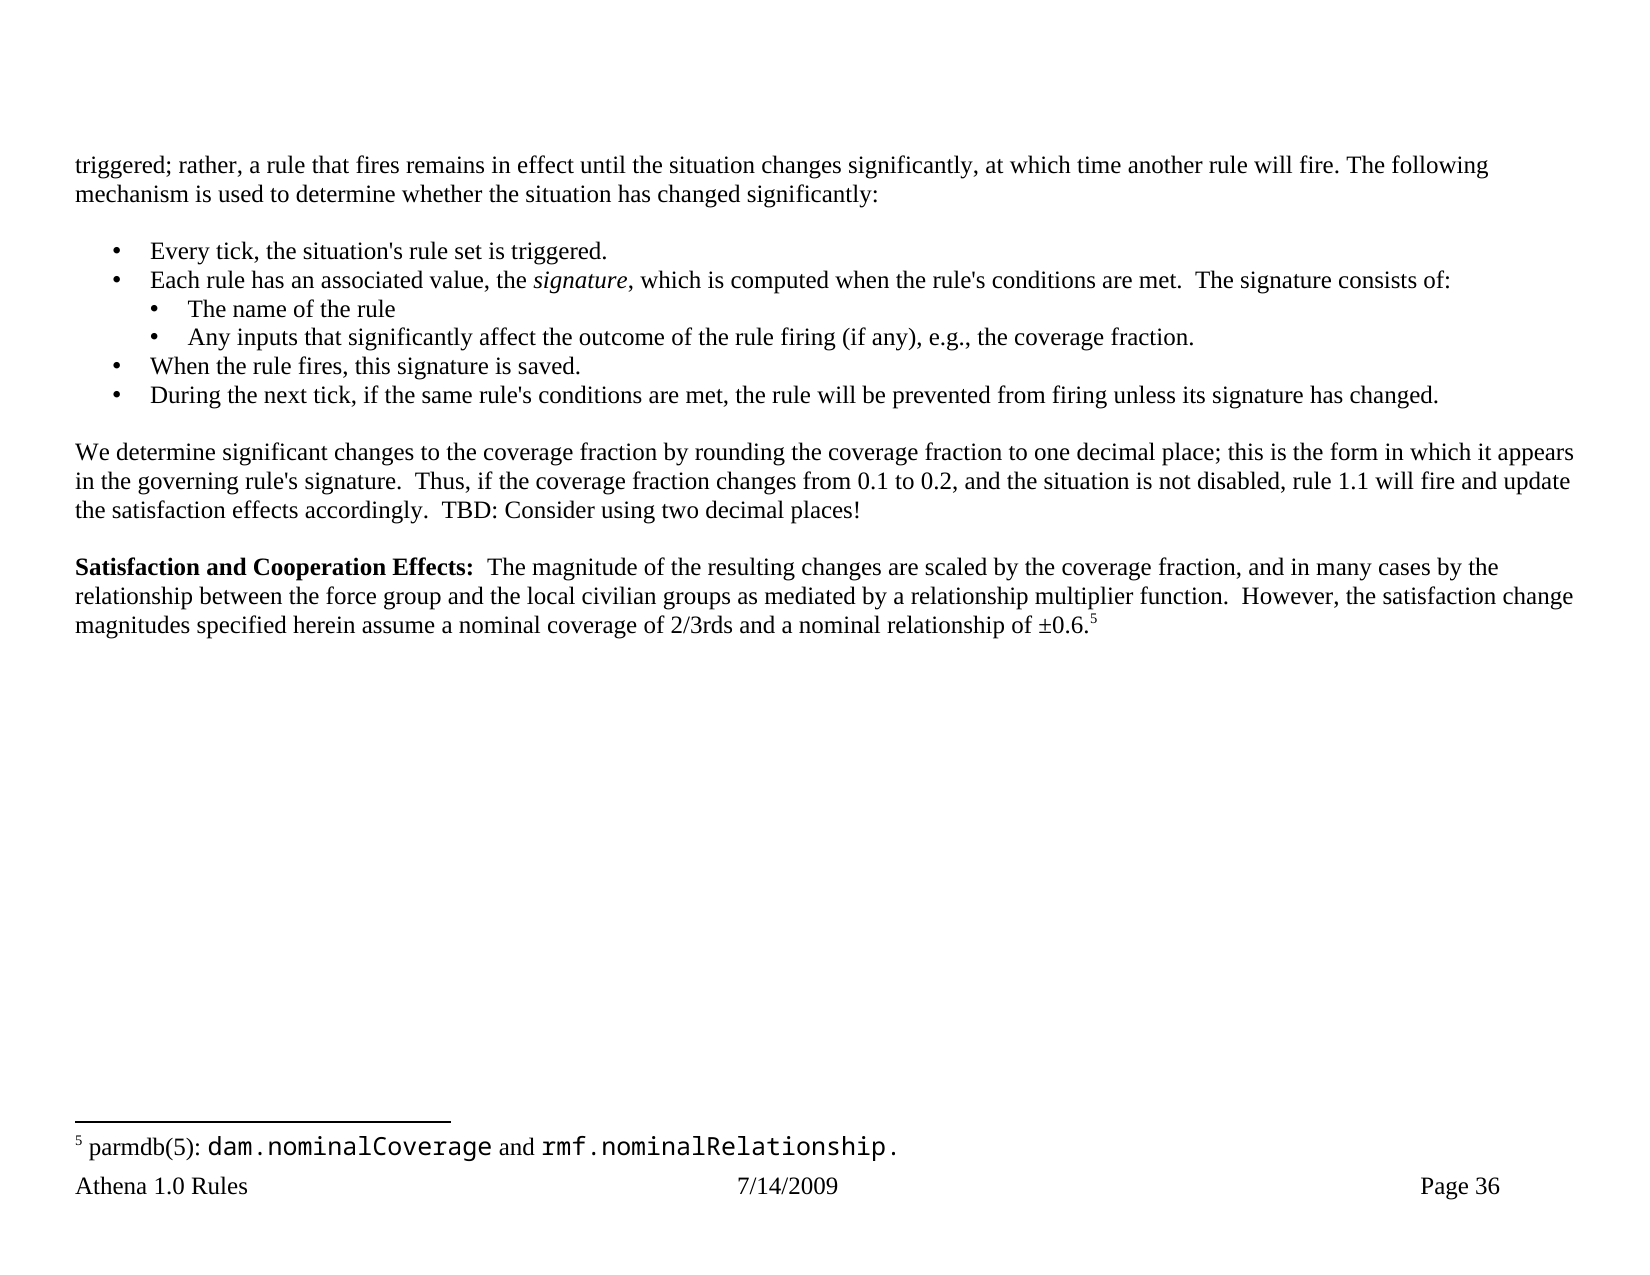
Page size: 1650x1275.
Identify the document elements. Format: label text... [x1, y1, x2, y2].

list Every tick, the situation's rule set is triggered. [112, 236, 1575, 265]
text Satisfaction and Cooperation Effects: The magnitude of the resulting changes are scaled by the coverage fraction, and in many cases by the relationship between the force group and the local civilian groups as mediated by a relationship multiplier function. However, the satisfaction change magnitudes specified herein assume a nominal coverage of 2/3rds and a nominal relationship of ±0.6. [75, 552, 1575, 639]
text parmdb(5): dam.nominalCoverage and rmf.nominalRelationship. [75, 1128, 1575, 1162]
list Any inputs that significantly affect the outcome of the rule firing (if any), e.g., the coverage fraction. [150, 322, 1575, 351]
list Each rule has an associated value, the signature, which is computed when the rule's conditions are met. The signature consists of: [112, 265, 1575, 294]
list When the rule fires, this signature is saved. [112, 351, 1575, 380]
text We determine significant changes to the coverage fraction by rounding the coverage fraction to one decimal place; this is the form in which it appears in the governing rule's signature. Thus, if the coverage fraction changes from 0.1 to 0.2, and the situation is not disabled, rule 1.1 will fire and update the satisfaction effects accordingly. TBD: Consider using two decimal places! [75, 437, 1575, 524]
list The name of the rule [150, 294, 1575, 322]
list During the next tick, if the same rule's conditions are met, the rule will be prevented from firing unless its signature has changed. [112, 380, 1575, 409]
text triggered; rather, a rule that fires remains in effect until the situation changes significantly, at which time another rule will fire. The following mechanism is used to determine whether the situation has changed significantly: [75, 150, 1575, 207]
